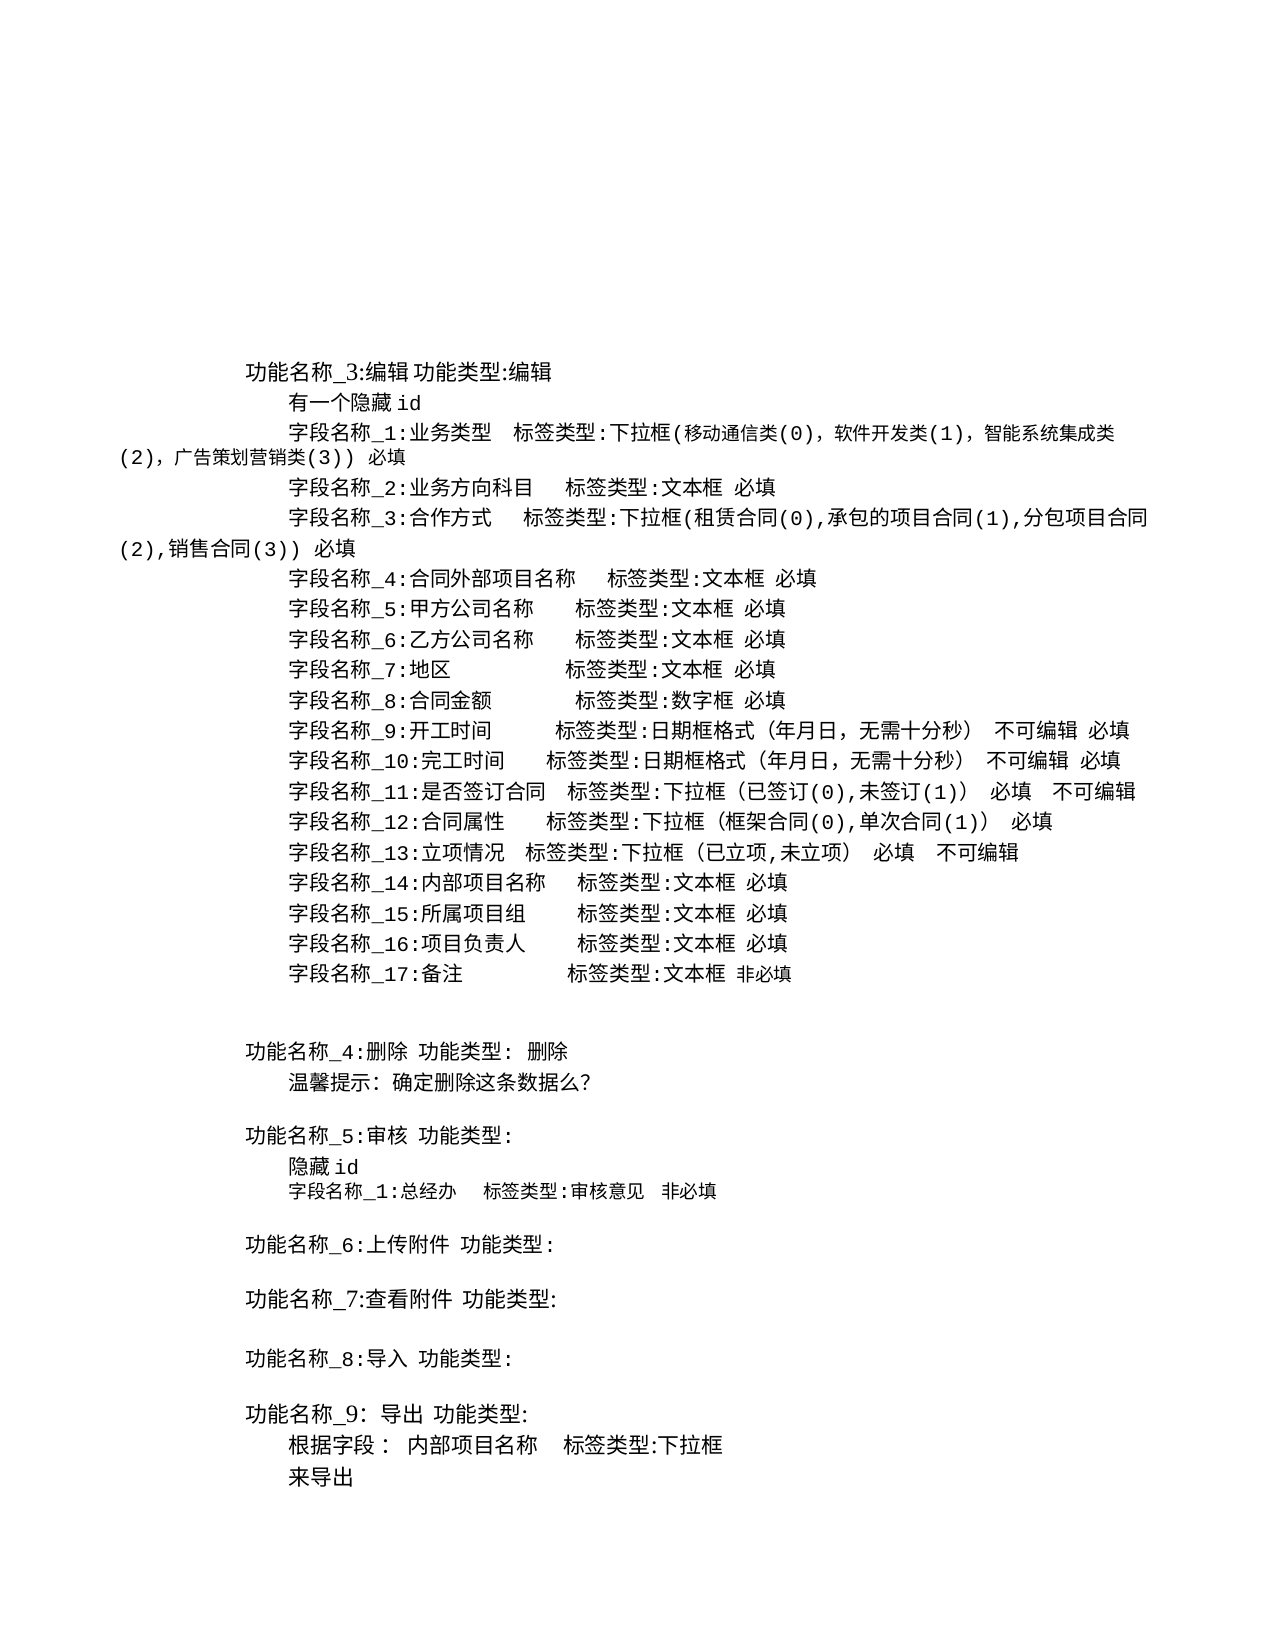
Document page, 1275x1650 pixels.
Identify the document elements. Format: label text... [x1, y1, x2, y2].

text 字段名称_9:开工时间 标签类型:日期框格式（年月日，无需十分秒） 不可编辑 必填 [118, 714, 1157, 745]
text 字段名称_16:项目负责人 标签类型:文本框 必填 [118, 927, 1157, 958]
text 温馨提示：确定删除这条数据么？ [118, 1066, 1157, 1096]
text 字段名称_14:内部项目名称 标签类型:文本框 必填 [118, 866, 1157, 897]
text 字段名称_4:合同外部项目名称 标签类型:文本框 必填 [118, 562, 1157, 593]
text 功能名称_8:导入 功能类型: [118, 1343, 1157, 1373]
text 字段名称_10:完工时间 标签类型:日期框格式（年月日，无需十分秒） 不可编辑 必填 [118, 745, 1157, 775]
text 字段名称_1:总经办 标签类型:审核意见 非必填 [118, 1181, 1157, 1204]
text 字段名称_8:合同金额 标签类型:数字框 必填 [118, 684, 1157, 714]
text 字段名称_5:甲方公司名称 标签类型:文本框 必填 [118, 593, 1157, 623]
text 来导出 [118, 1460, 1157, 1492]
text 字段名称_15:所属项目组 标签类型:文本框 必填 [118, 897, 1157, 927]
text 字段名称_12:合同属性 标签类型:下拉框（框架合同(0),单次合同(1)） 必填 [118, 806, 1157, 836]
text 根据字段 ： 内部项目名称 标签类型:下拉框 [118, 1428, 1157, 1460]
text 字段名称_3:合作方式 标签类型:下拉框(租赁合同(0),承包的项目合同(1),分包项目合同(2),销售合同(3)) 必填 [118, 501, 1157, 562]
text 隐藏id [118, 1150, 1157, 1181]
text 字段名称_7:地区 标签类型:文本框 必填 [118, 653, 1157, 684]
text 字段名称_1:业务类型 标签类型:下拉框(移动通信类(0)，软件开发类(1)，智能系统集成类(2)，广告策划营销类(3)) 必填 [118, 417, 1157, 471]
text 字段名称_2:业务方向科目 标签类型:文本框 必填 [118, 471, 1157, 501]
text 字段名称_6:乙方公司名称 标签类型:文本框 必填 [118, 623, 1157, 653]
text 功能名称_5:审核 功能类型: [118, 1120, 1157, 1150]
text 字段名称_11:是否签订合同 标签类型:下拉框（已签订(0),未签订(1)） 必填 不可编辑 [118, 775, 1157, 806]
text 字段名称_13:立项情况 标签类型:下拉框（已立项,未立项） 必填 不可编辑 [118, 836, 1157, 866]
text 功能名称_7:查看附件 功能类型: [118, 1282, 1157, 1314]
text 功能名称_4:删除 功能类型: 删除 [118, 1035, 1157, 1066]
text 功能名称_3:编辑 功能类型:编辑 [118, 354, 1157, 386]
text 有一个隐藏id [118, 386, 1157, 417]
text 功能名称_6:上传附件 功能类型: [118, 1228, 1157, 1258]
text 功能名称_9：导出 功能类型: [118, 1397, 1157, 1428]
text 字段名称_17:备注 标签类型:文本框 非必填 [118, 958, 1157, 988]
